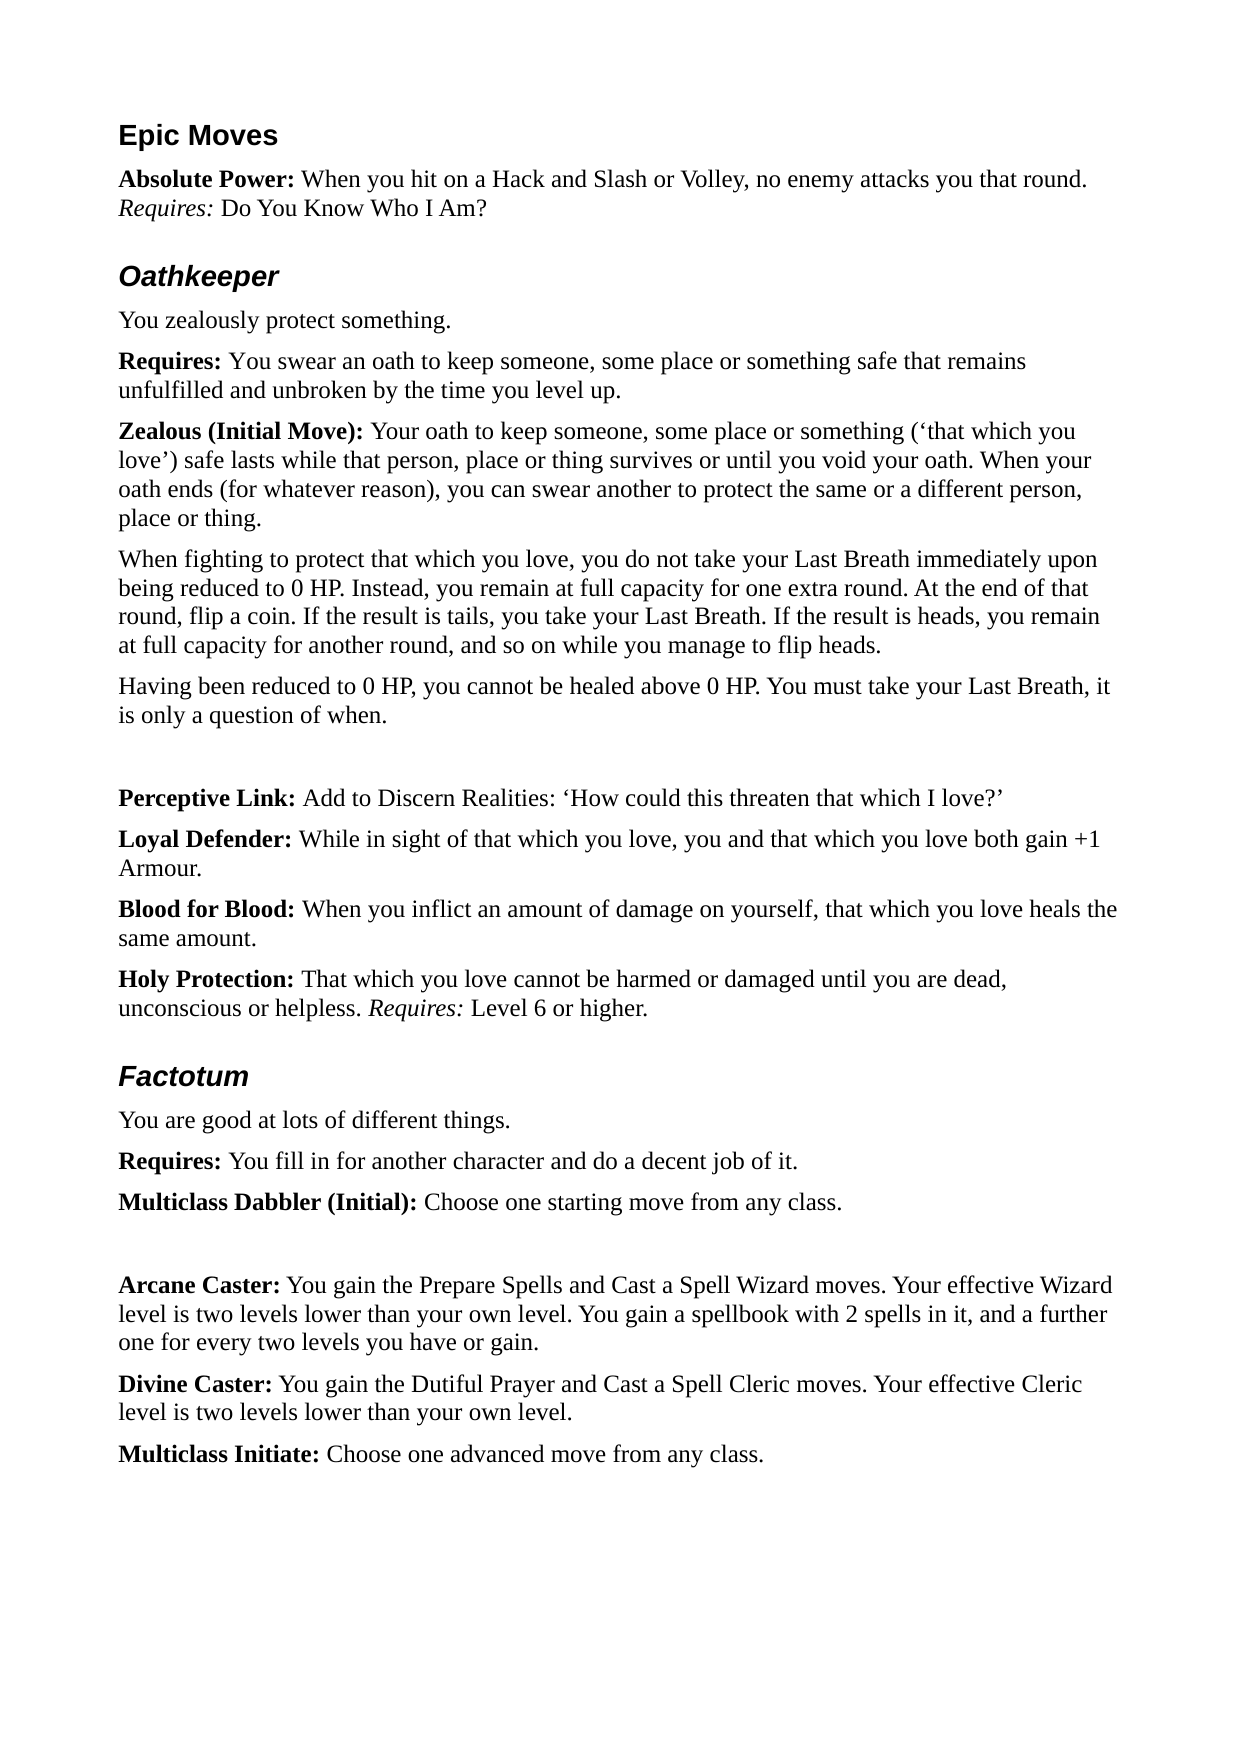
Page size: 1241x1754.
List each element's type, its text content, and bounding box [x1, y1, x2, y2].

text Multiclass Dabbler (Initial): Choose one starting move from any class. [118, 1187, 1122, 1216]
text Holy Protection: That which you love cannot be harmed or damaged until you are dead, unconscious or helpless. Requires: Level 6 or higher. [118, 964, 1122, 1021]
text Perceptive Link: Add to Discern Realities: ‘How could this threaten that which I love?’ [118, 783, 1122, 811]
subtitle Oathkeeper [118, 259, 1122, 293]
text Arcane Caster: You gain the Prepare Spells and Cast a Spell Wizard moves. Your effective Wizard level is two levels lower than your own level. You gain a spellbook with 2 spells in it, and a further one for every two levels you have or gain. [118, 1270, 1122, 1356]
text Zealous (Initial Move): Your oath to keep someone, some place or something (‘that which you love’) safe lasts while that person, place or thing survives or until you void your oath. When your oath ends (for whatever reason), you can swear another to protect the same or a different person, place or thing. [118, 416, 1122, 531]
text Requires: You swear an oath to keep someone, some place or something safe that remains unfulfilled and unbroken by the time you level up. [118, 346, 1122, 404]
text You zealously protect something. [118, 305, 1122, 334]
subtitle Factotum [118, 1059, 1122, 1092]
text Divine Caster: You gain the Dutiful Prayer and Cast a Spell Cleric moves. Your effective Cleric level is two levels lower than your own level. [118, 1369, 1122, 1426]
text Absolute Power: When you hit on a Hack and Slash or Volley, no enemy attacks you that round. Requires: Do You Know Who I Am? [118, 164, 1122, 222]
text Multiclass Initiate: Choose one advanced move from any class. [118, 1439, 1122, 1467]
text You are good at lots of different things. [118, 1105, 1122, 1134]
text Loyal Defender: While in sight of that which you love, you and that which you love both gain +1 Armour. [118, 824, 1122, 881]
subtitle Epic Moves [118, 118, 1122, 152]
text Blood for Blood: When you inflict an amount of damage on yourself, that which you love heals the same amount. [118, 894, 1122, 951]
text Having been reduced to 0 HP, you cannot be healed above 0 HP. You must take your Last Breath, it is only a question of when. [118, 671, 1122, 729]
text Requires: You fill in for another character and do a decent job of it. [118, 1146, 1122, 1175]
text When fighting to protect that which you love, you do not take your Last Breath immediately upon being reduced to 0 HP. Instead, you remain at full capacity for one extra round. At the end of that round, flip a coin. If the result is tails, you take your Last Breath. If the result is heads, you remain at full capacity for another round, and so on while you manage to flip heads. [118, 544, 1122, 659]
